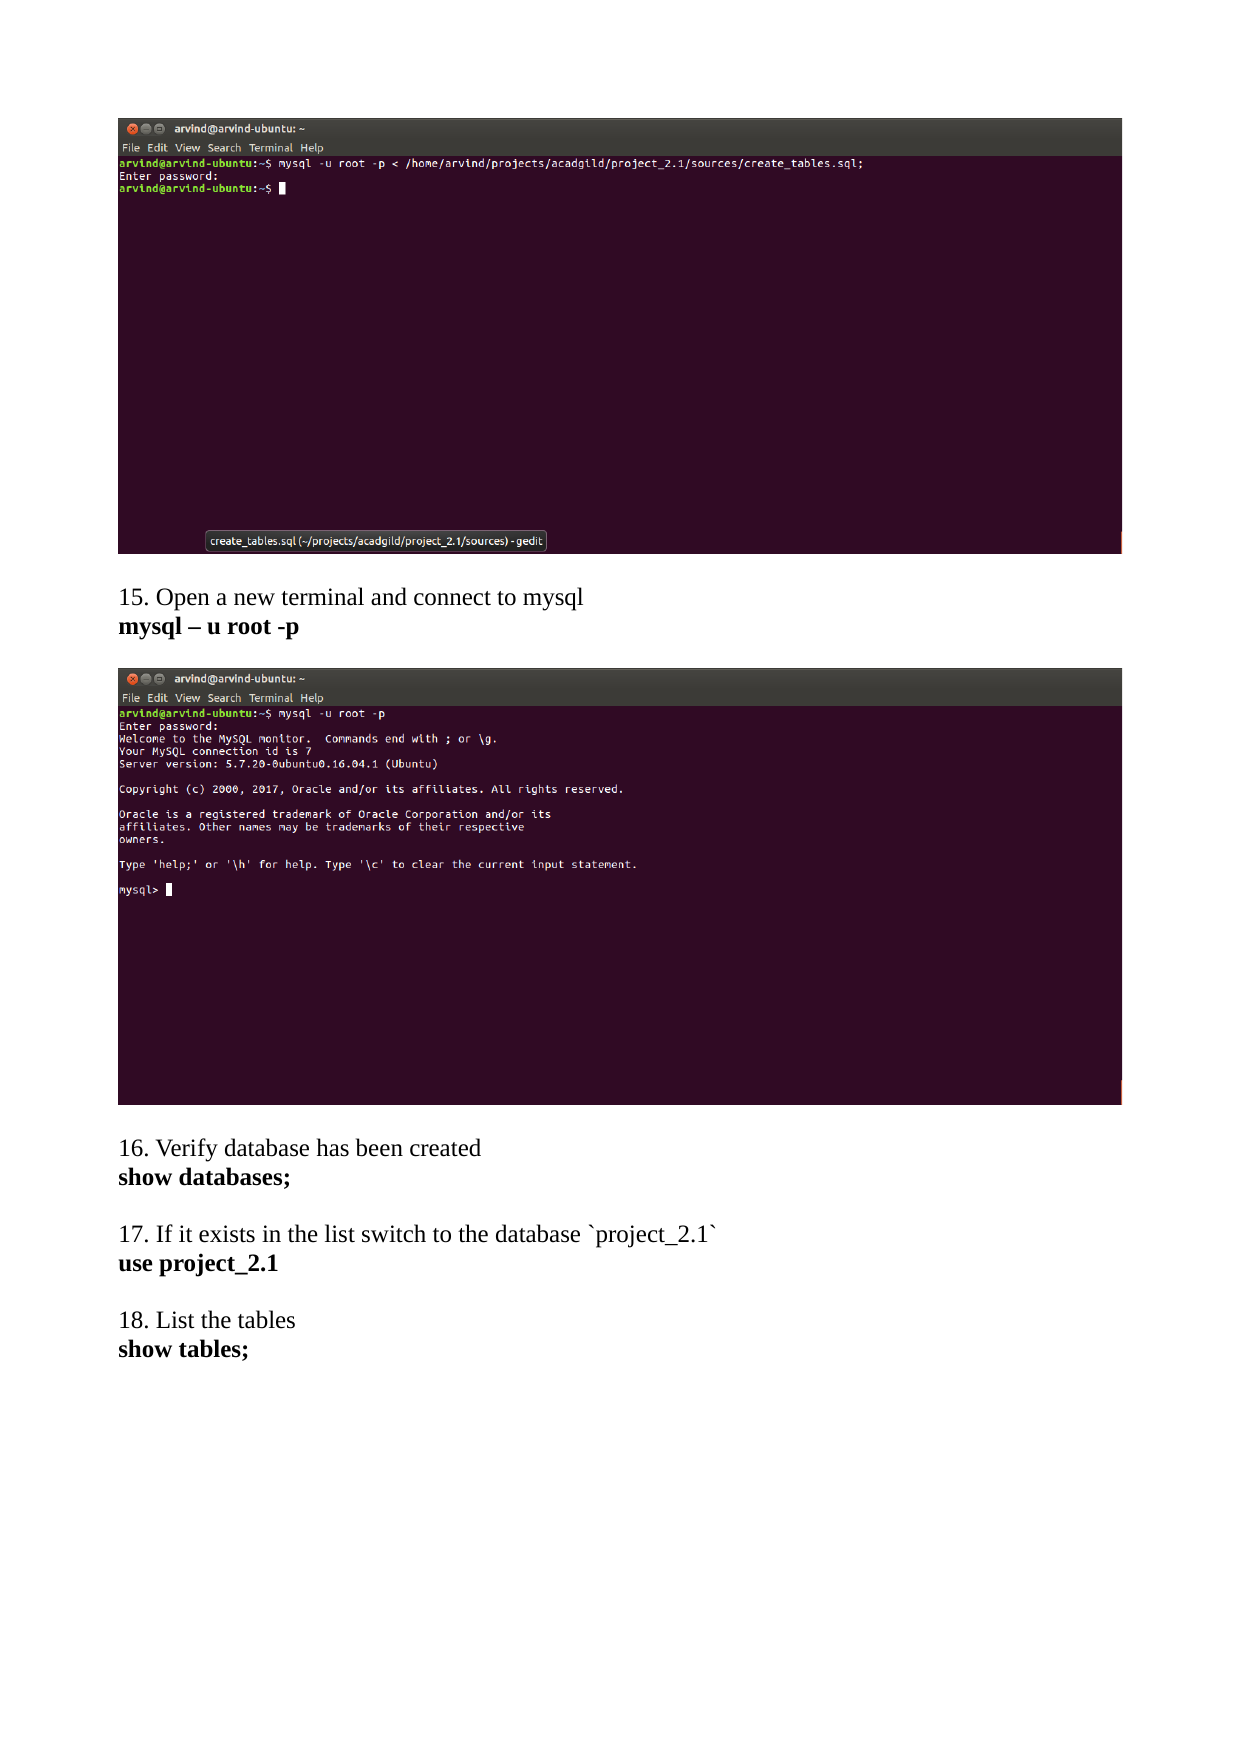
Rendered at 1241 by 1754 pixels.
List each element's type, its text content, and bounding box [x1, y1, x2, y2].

text mysql – u root -p [118, 611, 1122, 640]
text 18. List the tables [118, 1305, 1122, 1334]
text 16. Verify database has been created [118, 1133, 1122, 1162]
text 15. Open a new terminal and connect to mysql [118, 582, 1122, 611]
text show databases; [118, 1162, 1122, 1190]
text show tables; [118, 1334, 1122, 1363]
text use project_2.1 [118, 1248, 1122, 1277]
text 17. If it exists in the list switch to the database `project_2.1` [118, 1219, 1122, 1248]
